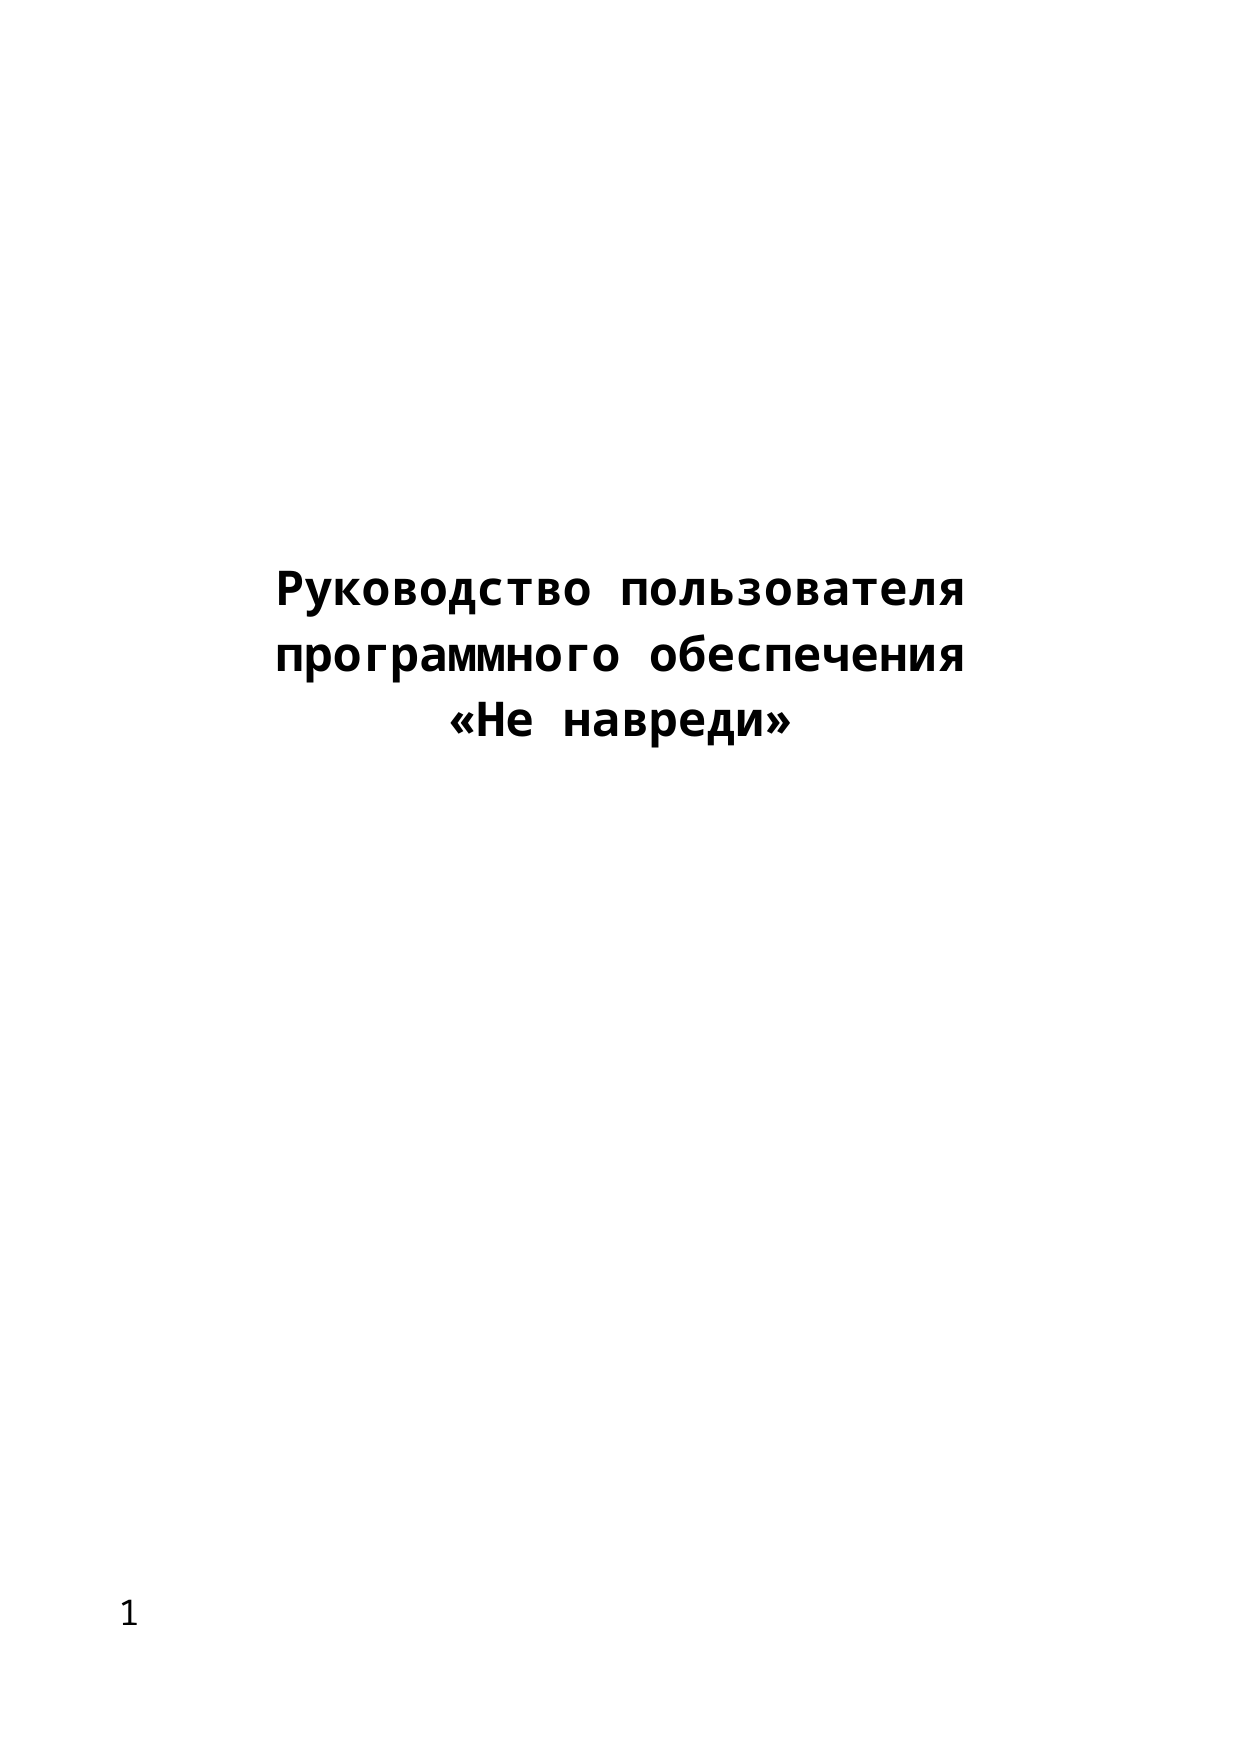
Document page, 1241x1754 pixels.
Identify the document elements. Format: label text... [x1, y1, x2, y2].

title Руководство пользователя программного обеспечения «Не навреди» [118, 554, 1122, 750]
